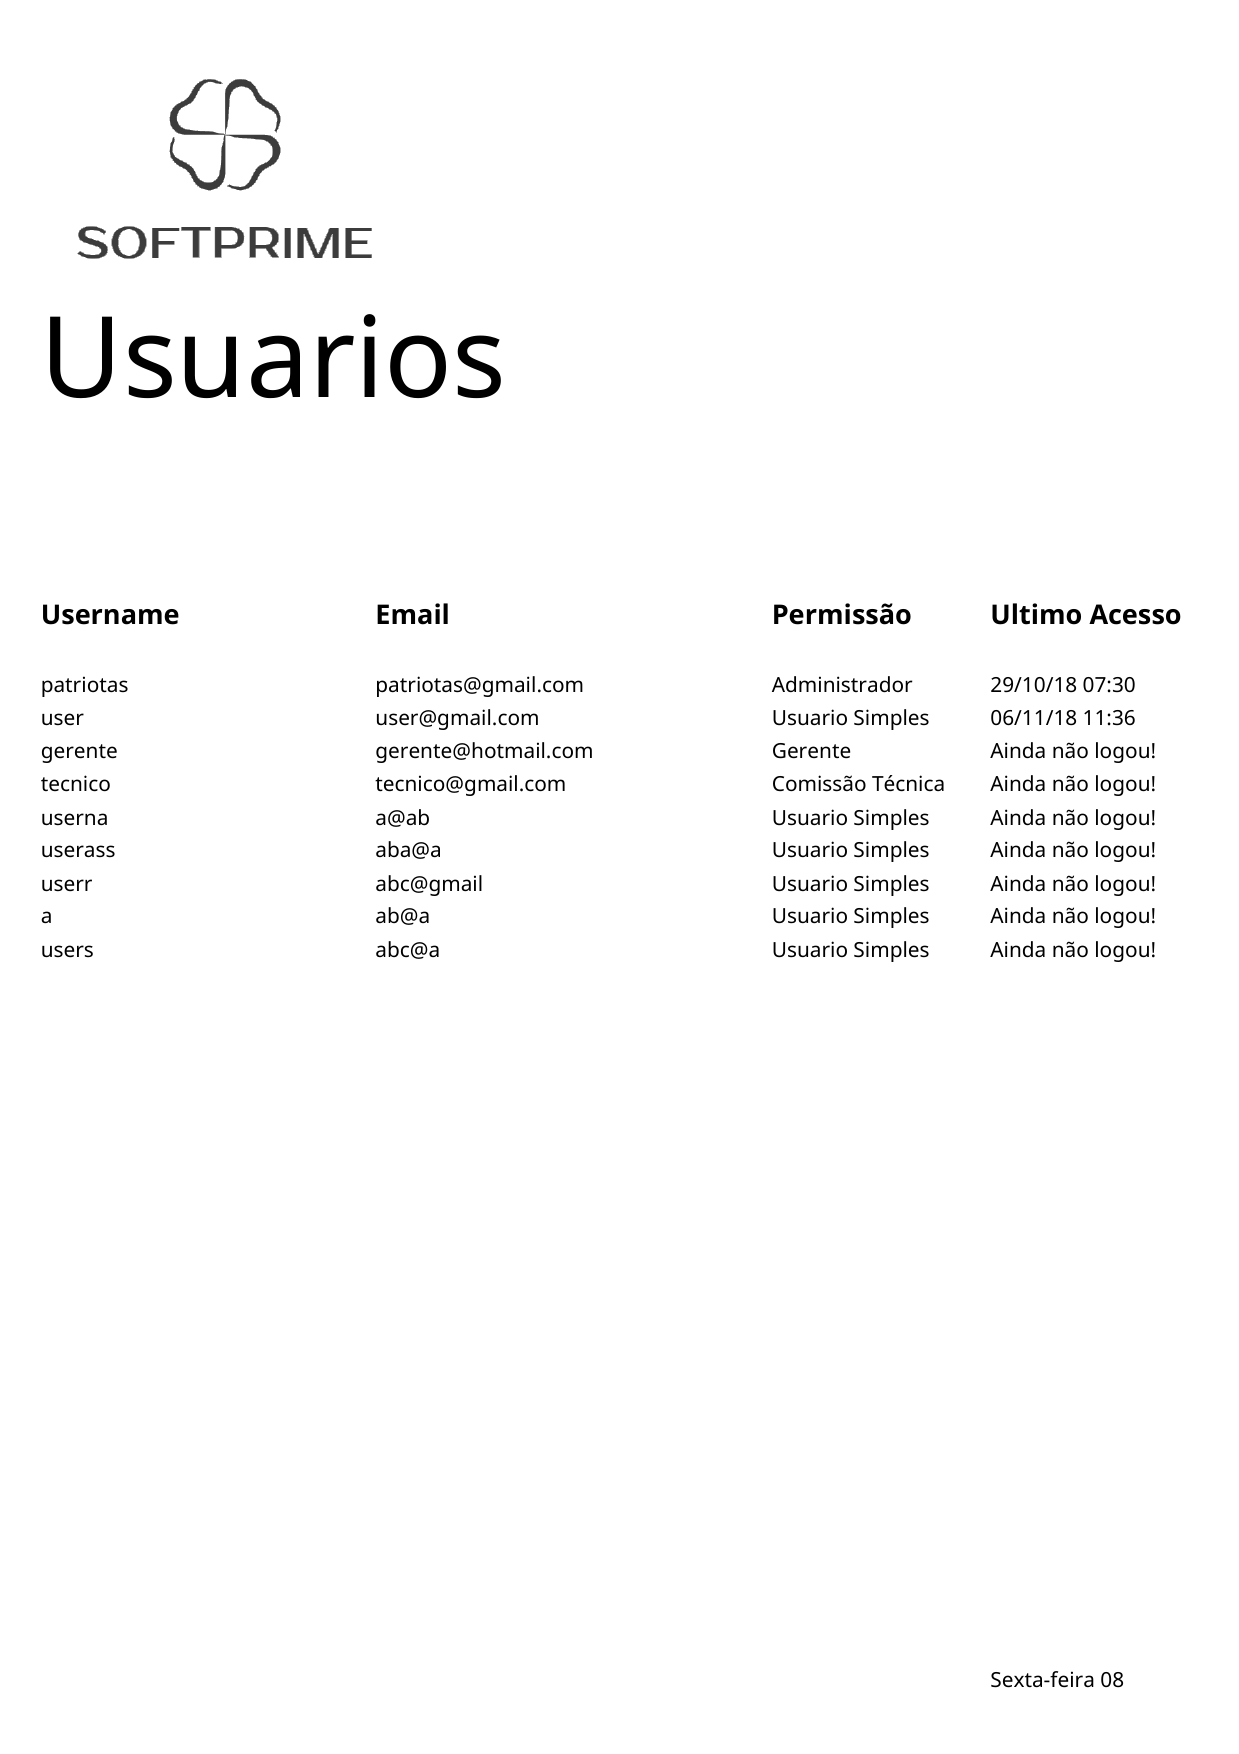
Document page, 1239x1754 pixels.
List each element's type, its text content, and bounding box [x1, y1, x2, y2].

table_cell [0, 869, 41, 902]
table_cell Usuario Simples [772, 836, 990, 869]
table_cell gerente [41, 737, 375, 769]
table_cell Usuario Simples [772, 935, 990, 968]
table_cell aba@a [375, 836, 772, 869]
table_cell [772, 1665, 990, 1706]
table_cell [0, 41, 41, 277]
table_cell tecnico@gmail.com [375, 770, 772, 803]
table_cell Usuarios [41, 278, 1198, 596]
table_header [772, 0, 990, 41]
table_cell [1198, 770, 1239, 803]
table_cell [1198, 836, 1239, 869]
table_cell Usuario Simples [772, 902, 990, 935]
table_cell Ainda não logou! [990, 737, 1198, 769]
table_cell [0, 968, 41, 1665]
table_cell abc@gmail [375, 869, 772, 902]
table_cell [1198, 671, 1239, 703]
table_cell userna [41, 803, 375, 836]
table_cell [0, 704, 41, 737]
table_cell [0, 836, 41, 869]
table_cell user@gmail.com [375, 704, 772, 737]
table_cell userass [41, 836, 375, 869]
table_cell [0, 1665, 41, 1706]
table_cell patriotas@gmail.com [375, 671, 772, 703]
table_cell [0, 596, 41, 671]
table_cell userr [41, 869, 375, 902]
table_header [41, 0, 375, 41]
table_cell [0, 671, 41, 703]
table_cell [990, 968, 1198, 1665]
table_cell Ainda não logou! [990, 836, 1198, 869]
table_cell Gerente [772, 737, 990, 769]
table_cell [1198, 869, 1239, 902]
table_cell [0, 902, 41, 935]
table_cell Ainda não logou! [990, 869, 1198, 902]
table_cell [1198, 596, 1239, 671]
table_header [375, 0, 772, 41]
table_cell Ainda não logou! [990, 902, 1198, 935]
table_cell Ultimo Acesso [990, 596, 1198, 671]
table_cell [0, 935, 41, 968]
table_cell [41, 968, 375, 1665]
table_cell [375, 968, 772, 1665]
table_cell [772, 968, 990, 1665]
table_cell Username [41, 596, 375, 671]
table_cell [0, 803, 41, 836]
table_cell [375, 1665, 772, 1706]
table_cell Administrador [772, 671, 990, 703]
table_cell [1198, 704, 1239, 737]
table_cell 06/11/18 11:36 [990, 704, 1198, 737]
table_cell Usuario Simples [772, 869, 990, 902]
table_header [0, 0, 41, 41]
table_cell gerente@hotmail.com [375, 737, 772, 769]
table_cell [1198, 968, 1239, 1665]
table_cell ab@a [375, 902, 772, 935]
table_cell Usuario Simples [772, 803, 990, 836]
table_cell [1198, 278, 1239, 596]
table_cell tecnico [41, 770, 375, 803]
table_cell Ainda não logou! [990, 803, 1198, 836]
table_cell a@ab [375, 803, 772, 836]
table_cell [1198, 1665, 1239, 1706]
table_cell users [41, 935, 375, 968]
table_cell [0, 737, 41, 769]
table_cell Ainda não logou! [990, 935, 1198, 968]
table_header [1198, 0, 1239, 41]
table_cell [1198, 737, 1239, 769]
table_cell [1198, 41, 1239, 277]
table_cell Permissão [772, 596, 990, 671]
table_cell Usuario Simples [772, 704, 990, 737]
table_cell Comissão Técnica [772, 770, 990, 803]
table_cell [0, 278, 41, 596]
table_cell a [41, 902, 375, 935]
table_cell abc@a [375, 935, 772, 968]
table_cell [41, 41, 1198, 277]
table_cell 29/10/18 07:30 [990, 671, 1198, 703]
table_cell user [41, 704, 375, 737]
table_cell [1198, 935, 1239, 968]
table_cell Ainda não logou! [990, 770, 1198, 803]
table_cell [1198, 902, 1239, 935]
table_cell [0, 770, 41, 803]
table_cell patriotas [41, 671, 375, 703]
table_cell Sexta-feira 08 [990, 1665, 1198, 1706]
table_cell [41, 1665, 375, 1706]
table_header [990, 0, 1198, 41]
table_cell [1198, 803, 1239, 836]
table_cell Email [375, 596, 772, 671]
